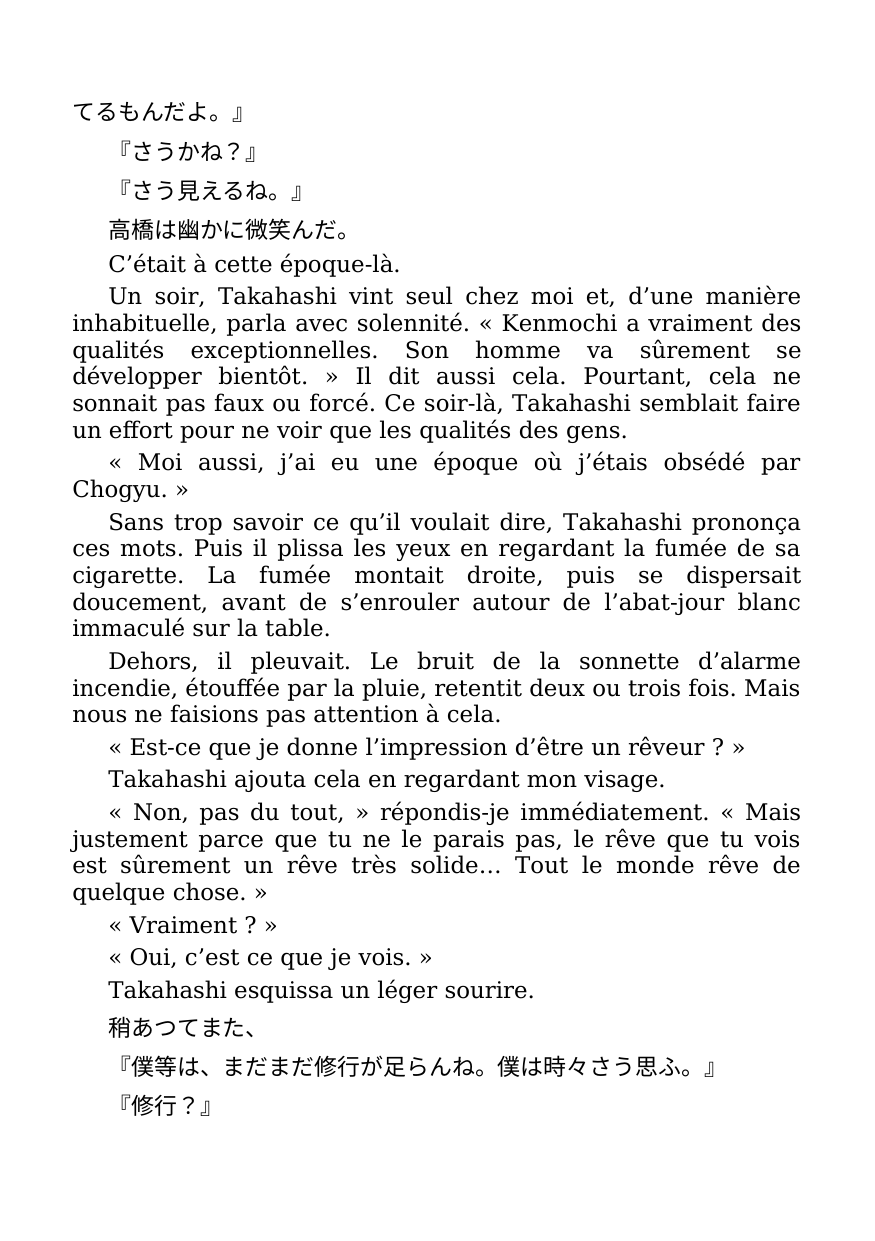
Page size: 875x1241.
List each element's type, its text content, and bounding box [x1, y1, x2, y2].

text Un soir, Takahashi vint seul chez moi et, d’une manière inhabituelle, parla avec solennité. « Kenmochi a vraiment des qualités exceptionnelles. Son homme va sûrement se développer bientôt. » Il dit aussi cela. Pourtant, cela ne sonnait pas faux ou forcé. Ce soir-là, Takahashi semblait faire un effort pour ne voir que les qualités des gens. [72, 283, 802, 443]
text « Non, pas du tout, » répondis-je immédiatement. « Mais justement parce que tu ne le parais pas, le rêve que tu vois est sûrement un rêve très solide… Tout le monde rêve de quelque chose. » [72, 799, 802, 906]
text Takahashi ajouta cela en regardant mon visage. [72, 767, 802, 793]
text 高橋は幽かに微笑んだ。 [72, 212, 802, 245]
text Sans trop savoir ce qu’il voulait dire, Takahashi prononça ces mots. Puis il plissa les yeux en regardant la fumée de sa cigarette. La fumée montait droite, puis se dispersait doucement, avant de s’enrouler autour de l’abat-jour blanc immaculé sur la table. [72, 509, 802, 642]
text C’était à cette époque-là. [72, 251, 802, 278]
text Dehors, il pleuvait. Le bruit de la sonnette d’alarme incendie, étouffée par la pluie, retentit deux ou trois fois. Mais nous ne faisions pas attention à cela. [72, 648, 802, 728]
text « Vraiment ? » [72, 912, 802, 938]
text 『僕等は、まだまだ修行が足らんね。僕は時々さう思ふ。』 [72, 1049, 802, 1082]
text « Moi aussi, j’ai eu une époque où j’étais obsédé par Chogyu. » [72, 449, 802, 503]
text 『さうかね？』 [72, 133, 802, 167]
text 『さう見えるね。』 [72, 173, 802, 206]
text てるもんだよ。』 [72, 94, 802, 127]
text Takahashi esquissa un léger sourire. [72, 977, 802, 1004]
text 『修行？』 [72, 1088, 802, 1121]
text 稍あつてまた、 [72, 1009, 802, 1043]
text « Oui, c’est ce que je vois. » [72, 944, 802, 971]
text « Est-ce que je donne l’impression d’être un rêveur ? » [72, 734, 802, 761]
